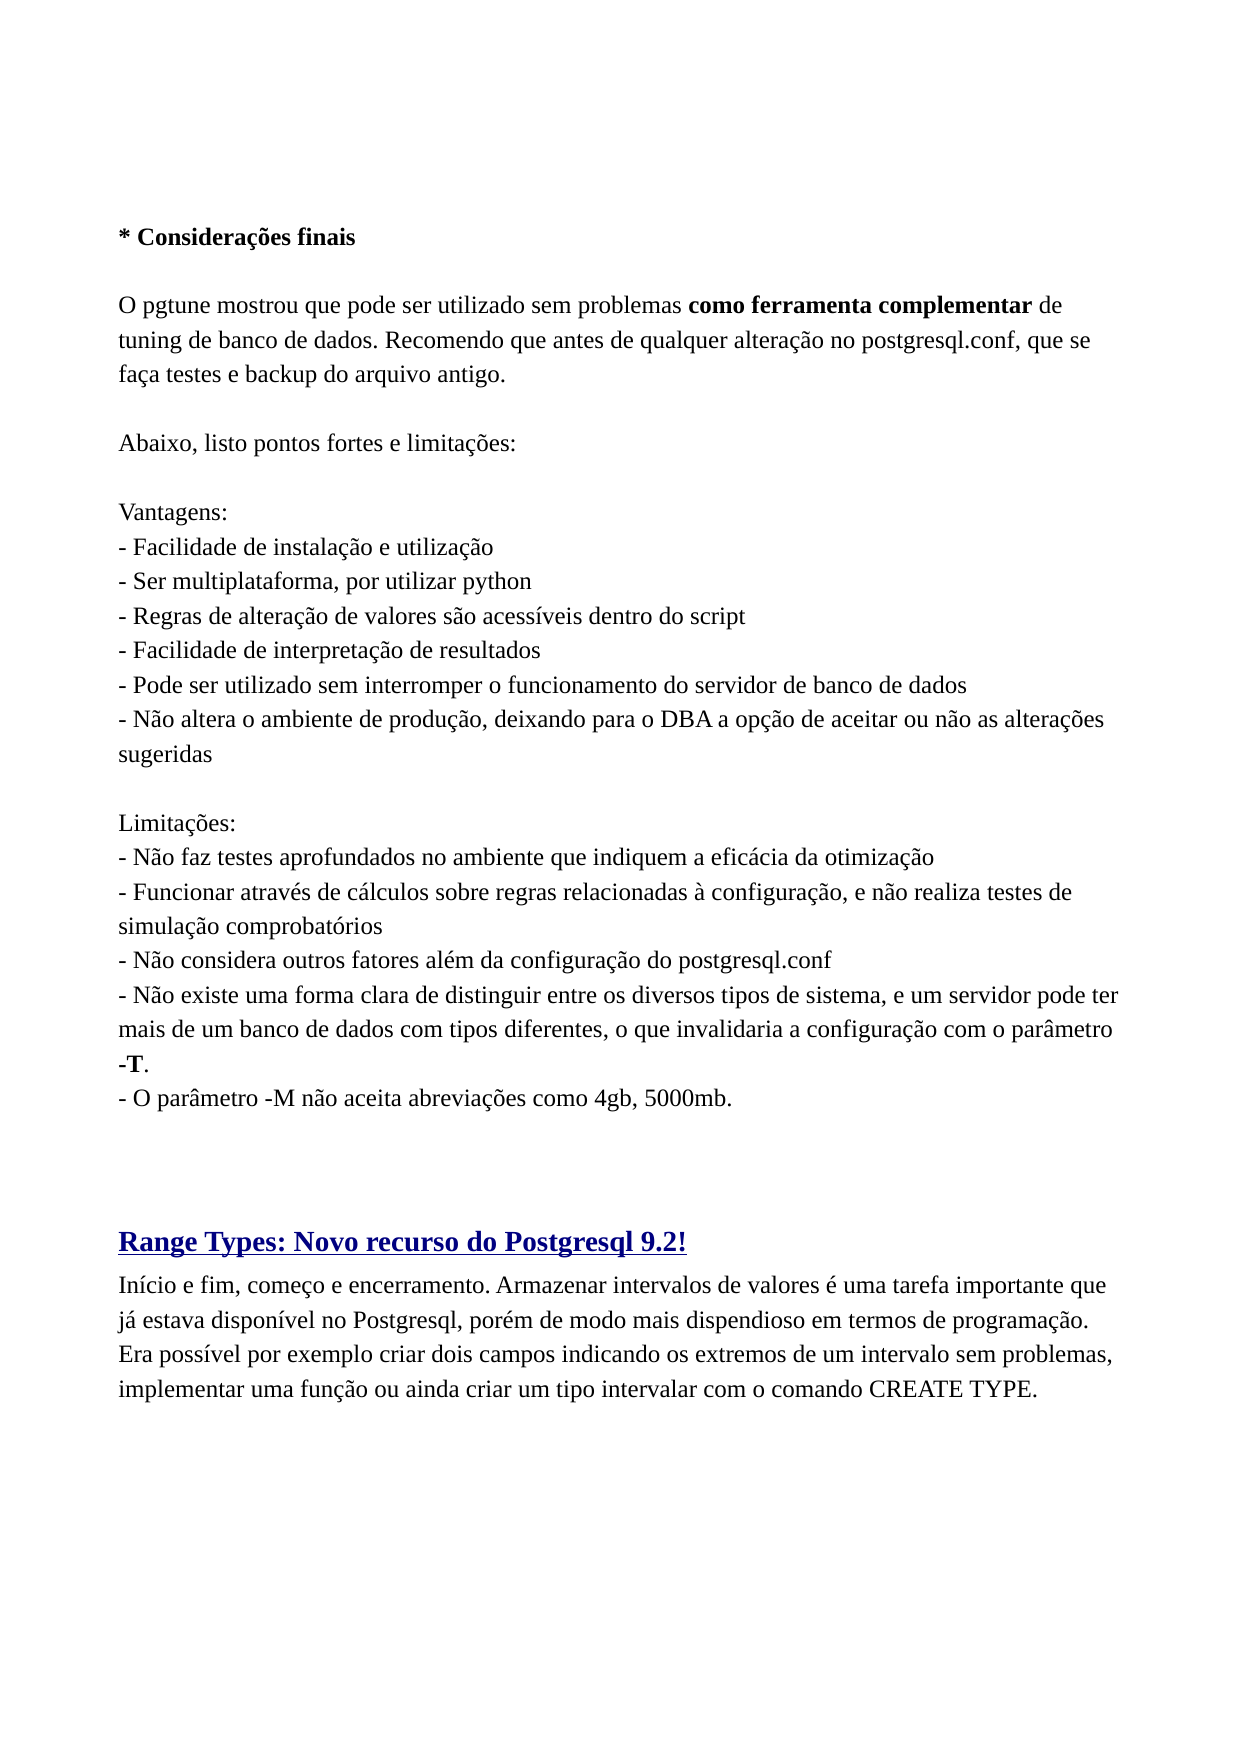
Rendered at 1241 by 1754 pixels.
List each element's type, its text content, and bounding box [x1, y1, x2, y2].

subtitle Range Types: Novo recurso do Postgresql 9.2! [118, 1224, 1122, 1258]
text Início e fim, começo e encerramento. Armazenar intervalos de valores é uma tarefa importante que já estava disponível no Postgresql, porém de modo mais dispendioso em termos de programação. Era possível por exemplo criar dois campos indicando os extremos de um intervalo sem problemas, implementar uma função ou ainda criar um tipo intervalar com o comando CREATE TYPE. [118, 1271, 1122, 1403]
text * Considerações finais O pgtune mostrou que pode ser utilizado sem problemas como ferramenta complementar de tuning de banco de dados. Recomendo que antes de qualquer alteração no postgresql.conf, que se faça testes e backup do arquivo antigo. Abaixo, listo pontos fortes e limitações: Vantagens: - Facilidade de instalação e utilização - Ser multiplataforma, por utilizar python - Regras de alteração de valores são acessíveis dentro do script - Facilidade de interpretação de resultados - Pode ser utilizado sem interromper o funcionamento do servidor de banco de dados - Não altera o ambiente de produção, deixando para o DBA a opção de aceitar ou não as alterações sugeridas Limitações: - Não faz testes aprofundados no ambiente que indiquem a eficácia da otimização - Funcionar através de cálculos sobre regras relacionadas à configuração, e não realiza testes de simulação comprobatórios - Não considera outros fatores além da configuração do postgresql.conf - Não existe uma forma clara de distinguir entre os diversos tipos de sistema, e um servidor pode ter mais de um banco de dados com tipos diferentes, o que invalidaria a configuração com o parâmetro -T. - O parâmetro -M não aceita abreviações como 4gb, 5000mb. [118, 118, 1122, 1147]
